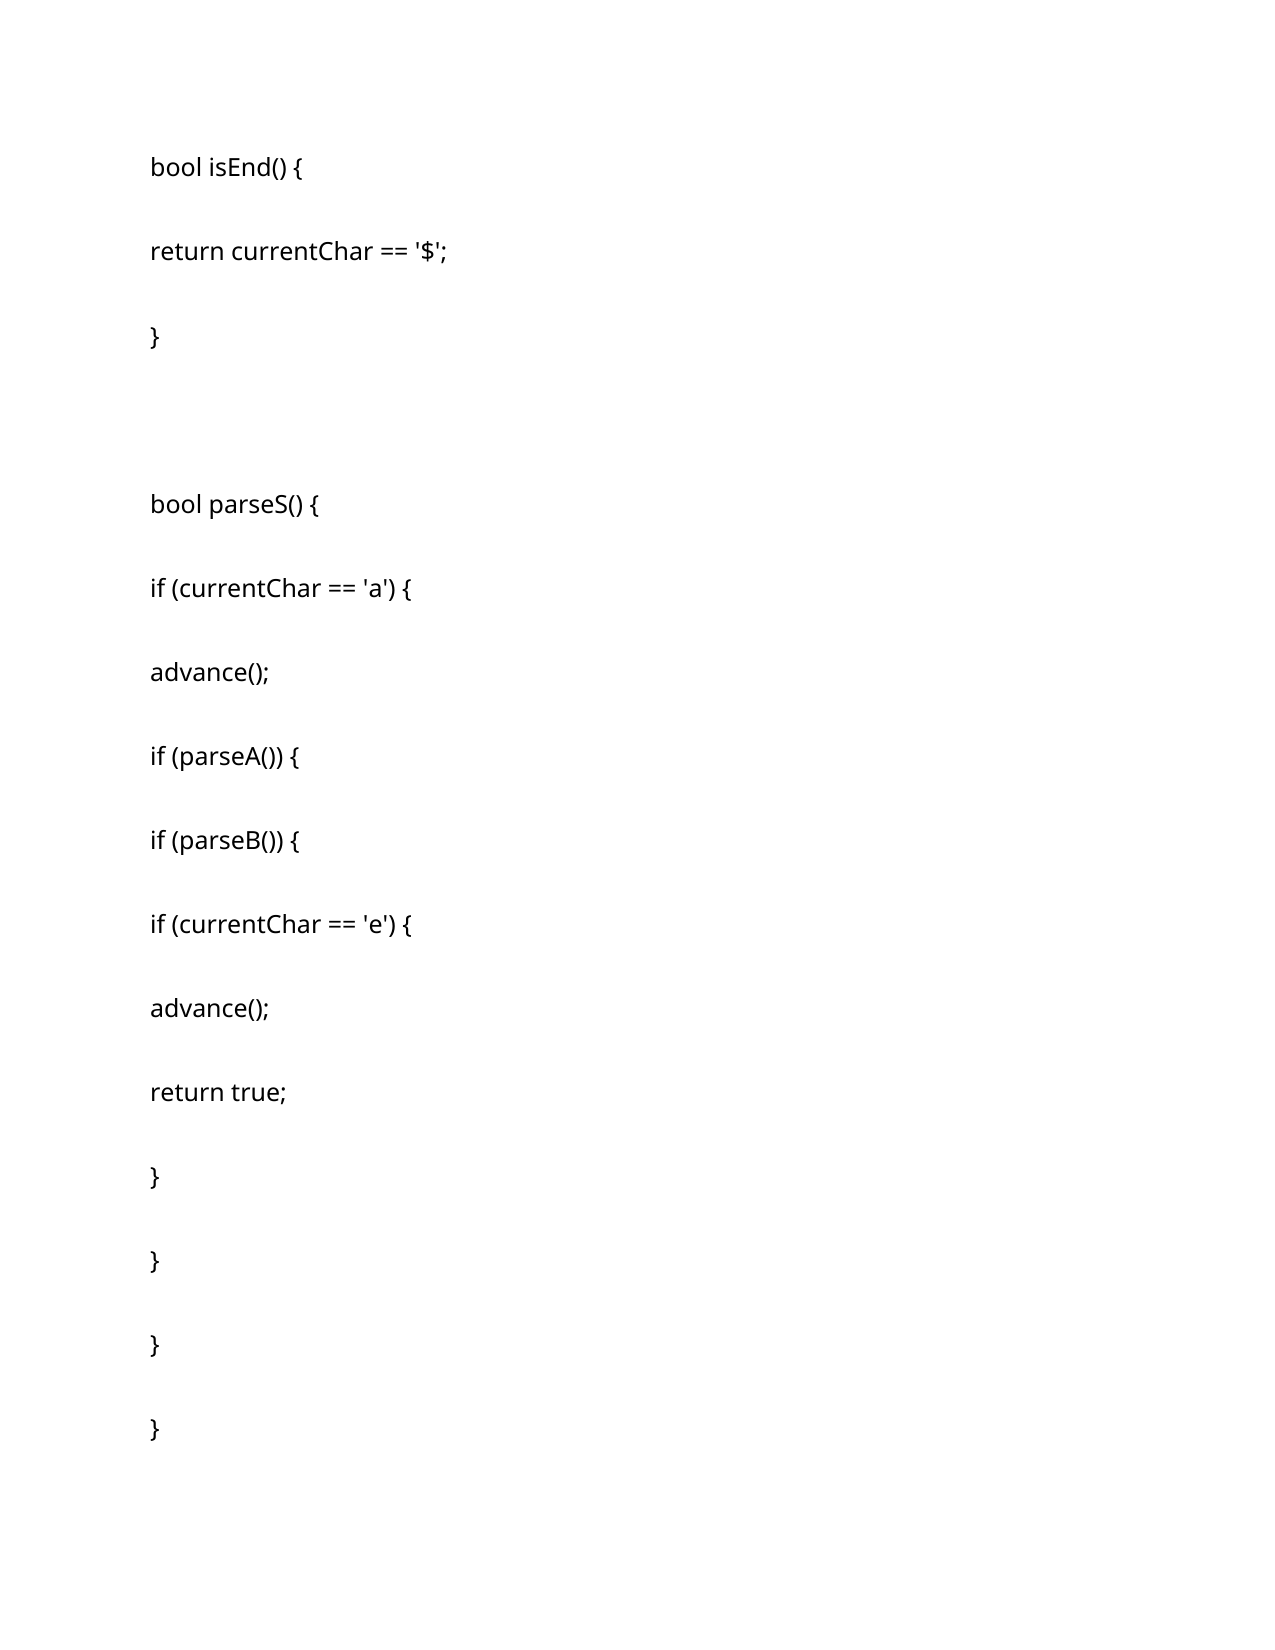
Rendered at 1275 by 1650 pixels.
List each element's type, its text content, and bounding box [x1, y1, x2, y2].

text } [150, 318, 1125, 352]
text bool isEnd() { [150, 150, 1125, 184]
text bool parseS() { [150, 486, 1125, 520]
text advance(); [150, 991, 1125, 1025]
text return true; [150, 1075, 1125, 1109]
text } [150, 1159, 1125, 1193]
text if (parseA()) { [150, 738, 1125, 772]
text advance(); [150, 654, 1125, 688]
text return currentChar == '$'; [150, 234, 1125, 268]
text if (currentChar == 'a') { [150, 570, 1125, 604]
text } [150, 1327, 1125, 1361]
text if (parseB()) { [150, 822, 1125, 857]
text } [150, 1243, 1125, 1277]
text } [150, 1411, 1125, 1445]
text if (currentChar == 'e') { [150, 907, 1125, 941]
